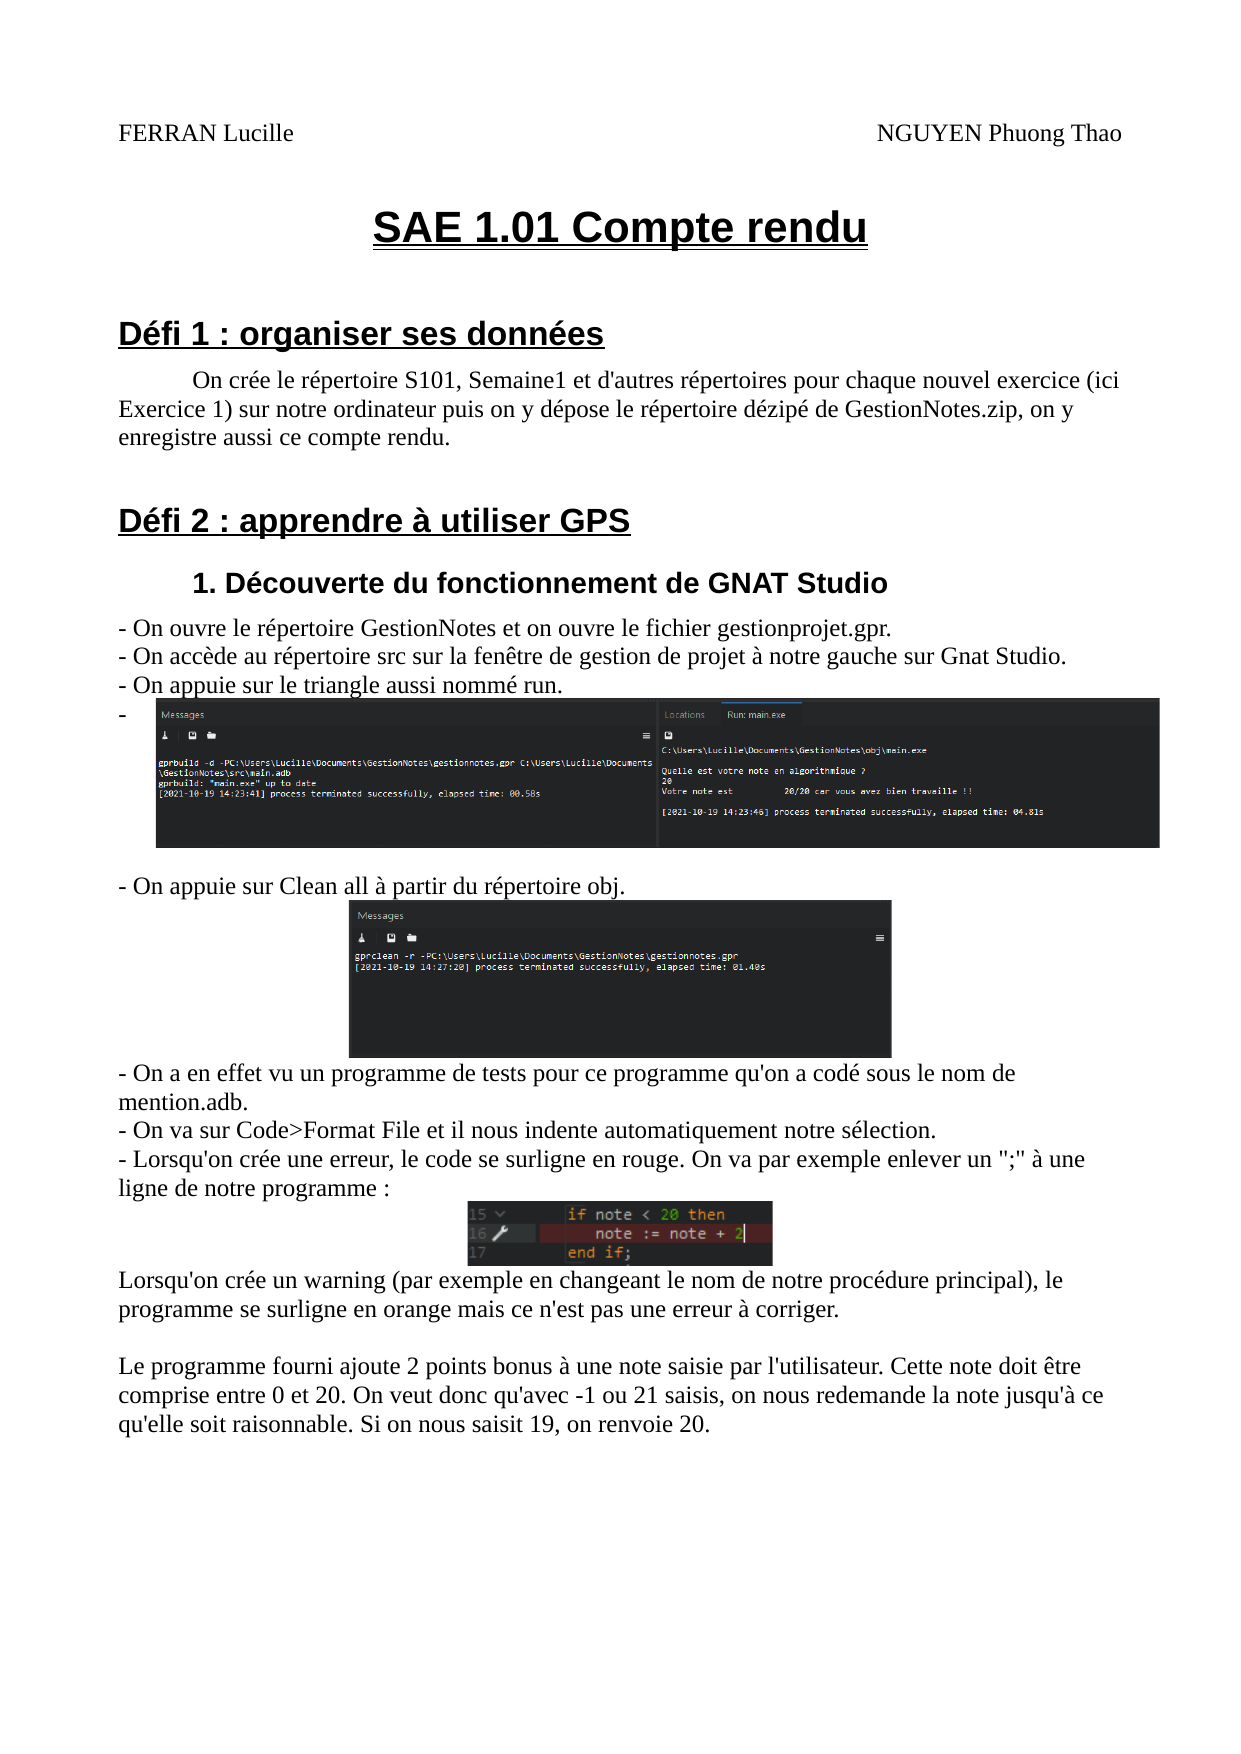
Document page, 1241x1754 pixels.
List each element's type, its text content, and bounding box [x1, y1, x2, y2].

text - Lorsqu'on crée une erreur, le code se surligne en rouge. On va par exemple enlever un ";" à une ligne de notre programme : [118, 1144, 1122, 1202]
text Lorsqu'on crée un warning (par exemple en changeant le nom de notre procédure principal), le programme se surligne en orange mais ce n'est pas une erreur à corriger. [118, 1202, 1122, 1323]
picture [155, 698, 1160, 848]
text - On ouvre le répertoire GestionNotes et on ouvre le fichier gestionprojet.gpr. [118, 613, 1122, 641]
text - [118, 699, 155, 728]
text Le programme fourni ajoute 2 points bonus à une note saisie par l'utilisateur. Cette note doit être comprise entre 0 et 20. On veut donc qu'avec -1 ou 21 saisis, on nous redemande la note jusqu'à ce qu'elle soit raisonnable. Si on nous saisit 19, on renvoie 20. [118, 1351, 1122, 1438]
text - On va sur Code>Format File et il nous indente automatiquement notre sélection. [118, 1116, 1122, 1144]
subtitle 1. Découverte du fonctionnement de GNAT Studio [118, 566, 1122, 600]
subtitle Défi 1 : organiser ses données [118, 314, 1122, 352]
picture [467, 1201, 773, 1266]
text - On a en effet vu un programme de tests pour ce programme qu'on a codé sous le nom de mention.adb. [118, 900, 1122, 1116]
text - On appuie sur le triangle aussi nommé run. [118, 670, 1122, 699]
text On crée le répertoire S101, Semaine1 et d'autres répertoires pour chaque nouvel exercice (ici Exercice 1) sur notre ordinateur puis on y dépose le répertoire dézipé de GestionNotes.zip, on y enregistre aussi ce compte rendu. [118, 365, 1122, 451]
subtitle SAE 1.01 Compte rendu [118, 201, 1122, 252]
subtitle Défi 2 : apprendre à utiliser GPS [118, 501, 1122, 539]
picture [348, 900, 892, 1058]
text - On accède au répertoire src sur la fenêtre de gestion de projet à notre gauche sur Gnat Studio. [118, 641, 1122, 670]
text - On appuie sur Clean all à partir du répertoire obj. [118, 728, 1122, 900]
